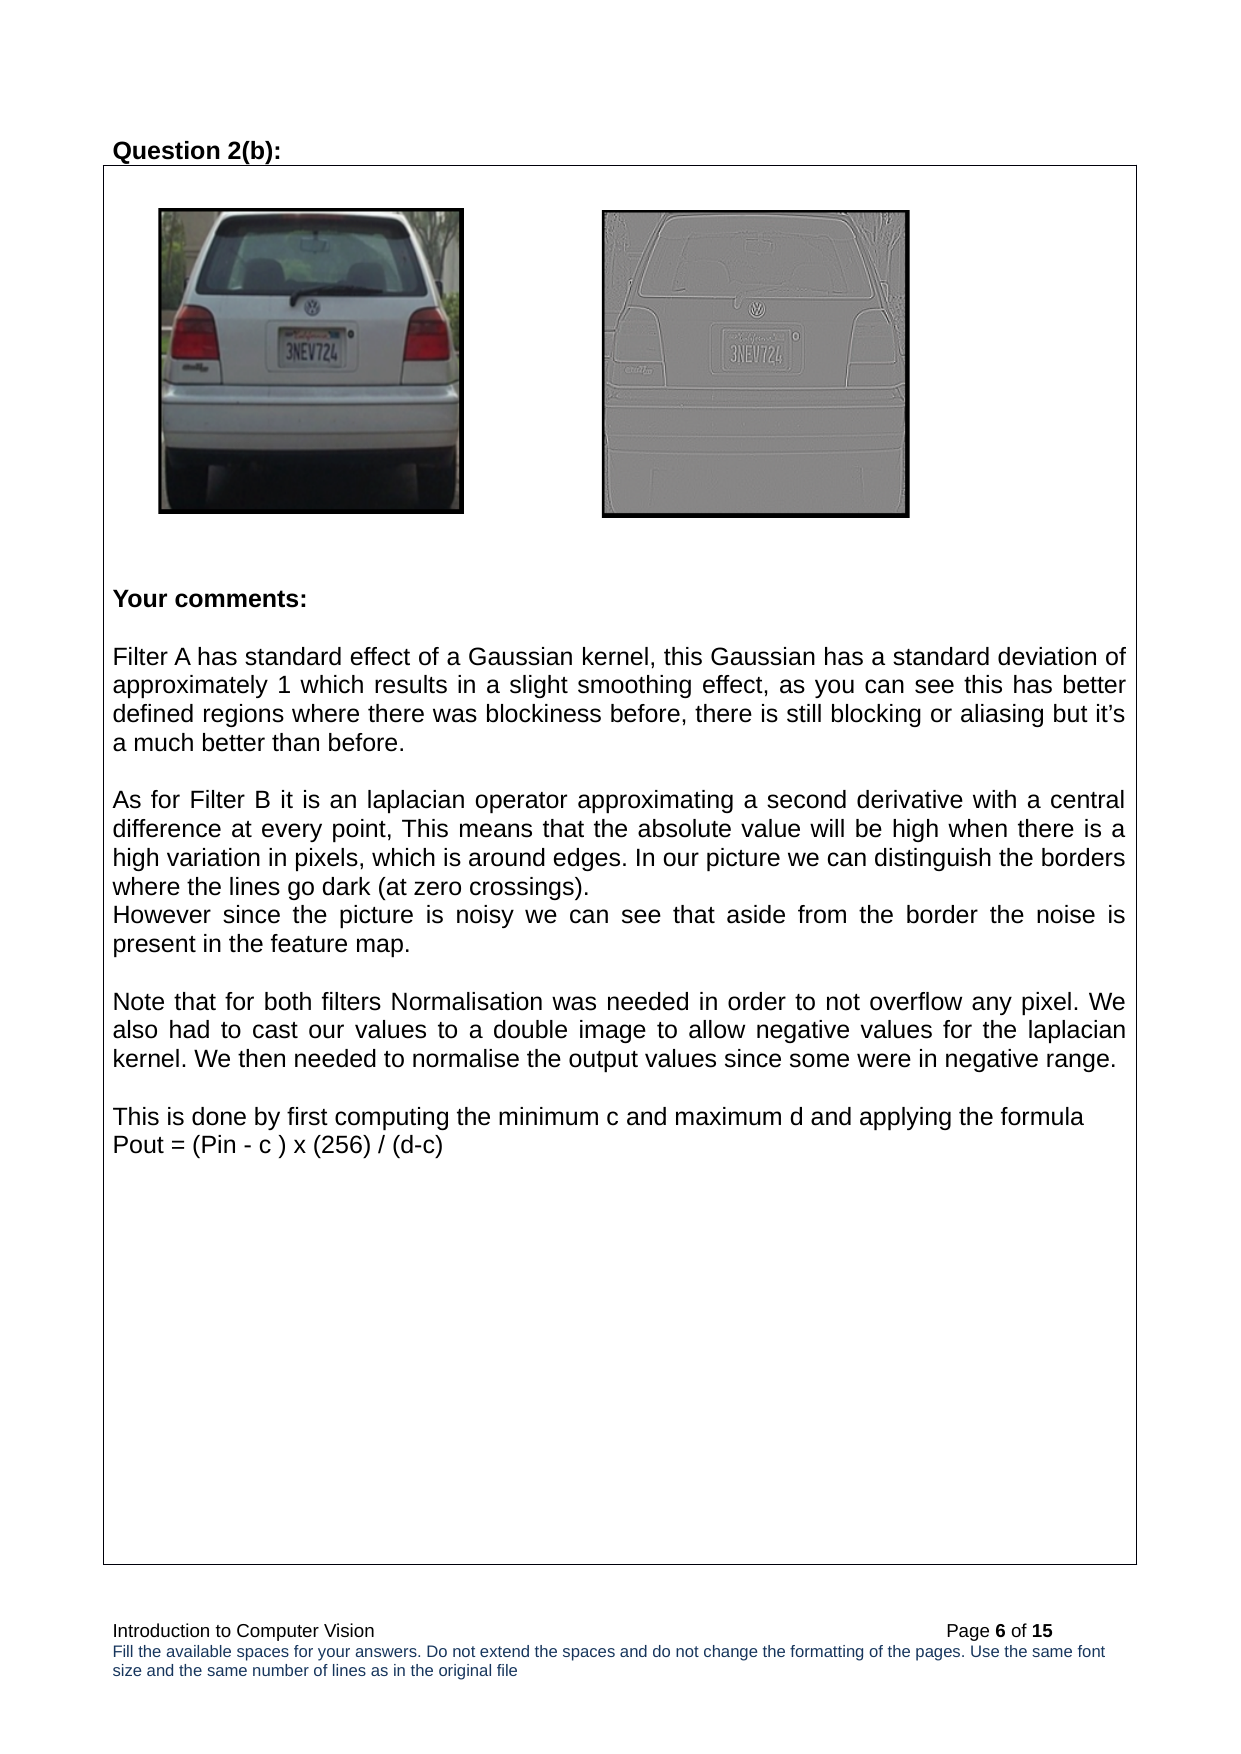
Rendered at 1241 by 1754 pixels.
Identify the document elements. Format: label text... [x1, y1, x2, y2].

text As for Filter B it is an laplacian operator approximating a second derivative with a central difference at every point, This means that the absolute value will be high when there is a high variation in pixels, which is around edges. In our picture we can distinguish the borders where the lines go dark (at zero crossings). [112, 785, 1128, 900]
text Your comments: [104, 581, 1136, 613]
text However since the picture is noisy we can see that aside from the border the noise is present in the feature map. [112, 900, 1128, 958]
text This is done by first computing the minimum c and maximum d and applying the formula [112, 1102, 1128, 1130]
text Filter A has standard effect of a Gaussian kernel, this Gaussian has a standard deviation of approximately 1 which results in a slight smoothing effect, as you can see this has better defined regions where there was blockiness before, there is still blocking or aliasing but it’s a much better than before. [112, 642, 1128, 757]
text Pout = (Pin - c ) x (256) / (d-c) [112, 1130, 1128, 1159]
picture [601, 210, 910, 518]
text Question 2(b): [112, 136, 1128, 164]
picture [158, 208, 464, 514]
text Note that for both filters Normalisation was needed in order to not overflow any pixel. We also had to cast our values to a double image to allow negative values for the laplacian kernel. We then needed to normalise the output values since some were in negative range. [112, 987, 1128, 1073]
